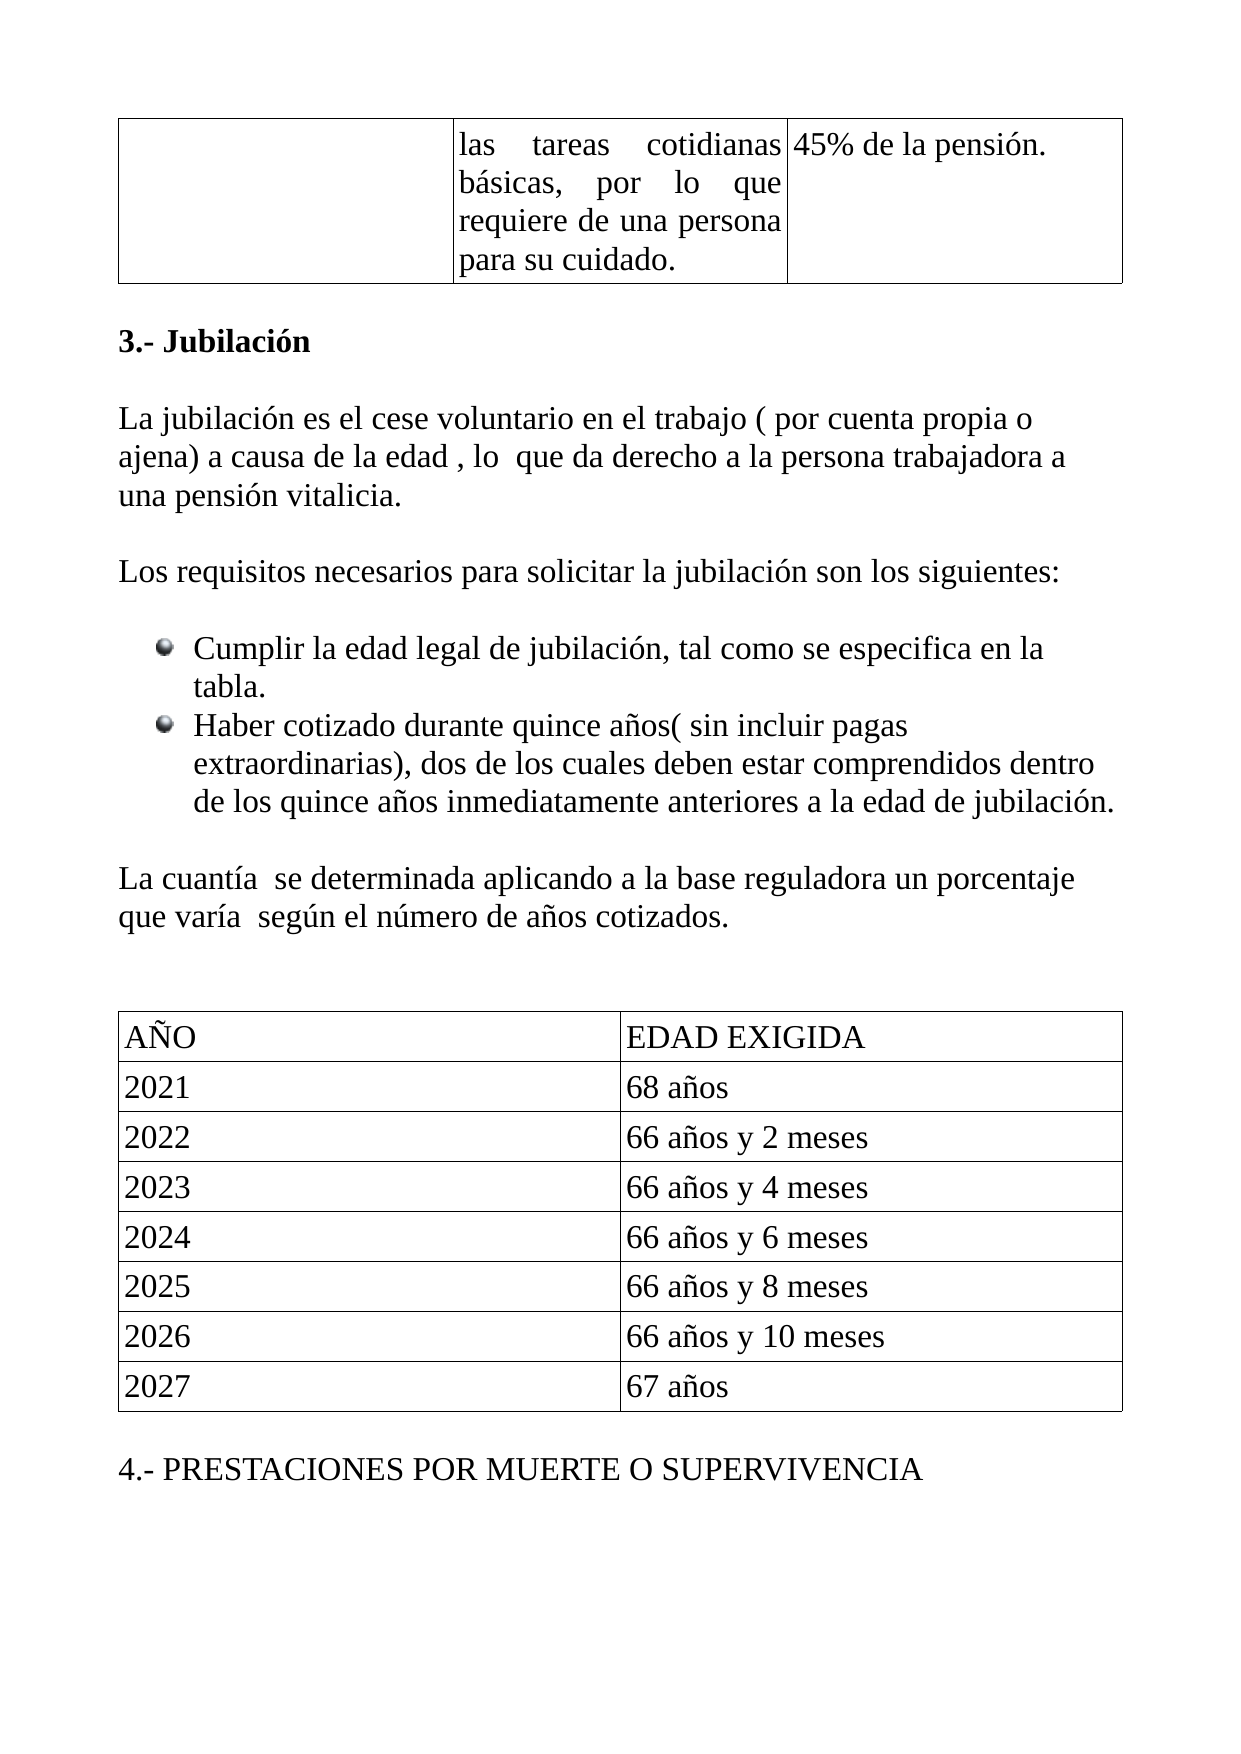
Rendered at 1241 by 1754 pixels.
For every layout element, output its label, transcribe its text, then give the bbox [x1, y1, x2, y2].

table_cell 66 años y 8 meses [621, 1262, 1122, 1311]
text La jubilación es el cese voluntario en el trabajo ( por cuenta propia o ajena) a causa de la edad , lo que da derecho a la persona trabajadora a una pensión vitalicia. [118, 398, 1122, 513]
table_cell 66 años y 10 meses [621, 1312, 1122, 1361]
text Los requisitos necesarios para solicitar la jubilación son los siguientes: [118, 551, 1122, 590]
table_cell 68 años [621, 1062, 1122, 1111]
table_cell 66 años y 2 meses [621, 1112, 1122, 1161]
table_cell 2024 [119, 1212, 620, 1261]
table_cell 2021 [119, 1062, 620, 1111]
text 4.- PRESTACIONES POR MUERTE O SUPERVIVENCIA [118, 1449, 1122, 1487]
table_cell 67 años [621, 1362, 1122, 1411]
table_cell 2026 [119, 1312, 620, 1361]
table_cell 2027 [119, 1362, 620, 1411]
picture [156, 638, 174, 656]
table_cell 66 años y 6 meses [621, 1212, 1122, 1261]
table_header AÑO [119, 1012, 620, 1061]
list Cumplir la edad legal de jubilación, tal como se especifica en la tabla. [156, 628, 1122, 705]
text 3.- Jubilación [118, 321, 1122, 360]
table_cell 45% de la pensión. [788, 119, 1122, 283]
picture [156, 715, 174, 733]
table_cell [119, 119, 453, 283]
table_cell 2023 [119, 1162, 620, 1211]
table_cell 2022 [119, 1112, 620, 1161]
table_header EDAD EXIGIDA [621, 1012, 1122, 1061]
list Haber cotizado durante quince años( sin incluir pagas extraordinarias), dos de los cuales deben estar comprendidos dentro de los quince años inmediatamente anteriores a la edad de jubilación. [156, 705, 1122, 820]
table_cell 66 años y 4 meses [621, 1162, 1122, 1211]
text La cuantía se determinada aplicando a la base reguladora un porcentaje que varía según el número de años cotizados. [118, 858, 1122, 935]
table_cell 2025 [119, 1262, 620, 1311]
table_cell las tareas cotidianas básicas, por lo que requiere de una persona para su cuidado. [454, 119, 787, 283]
